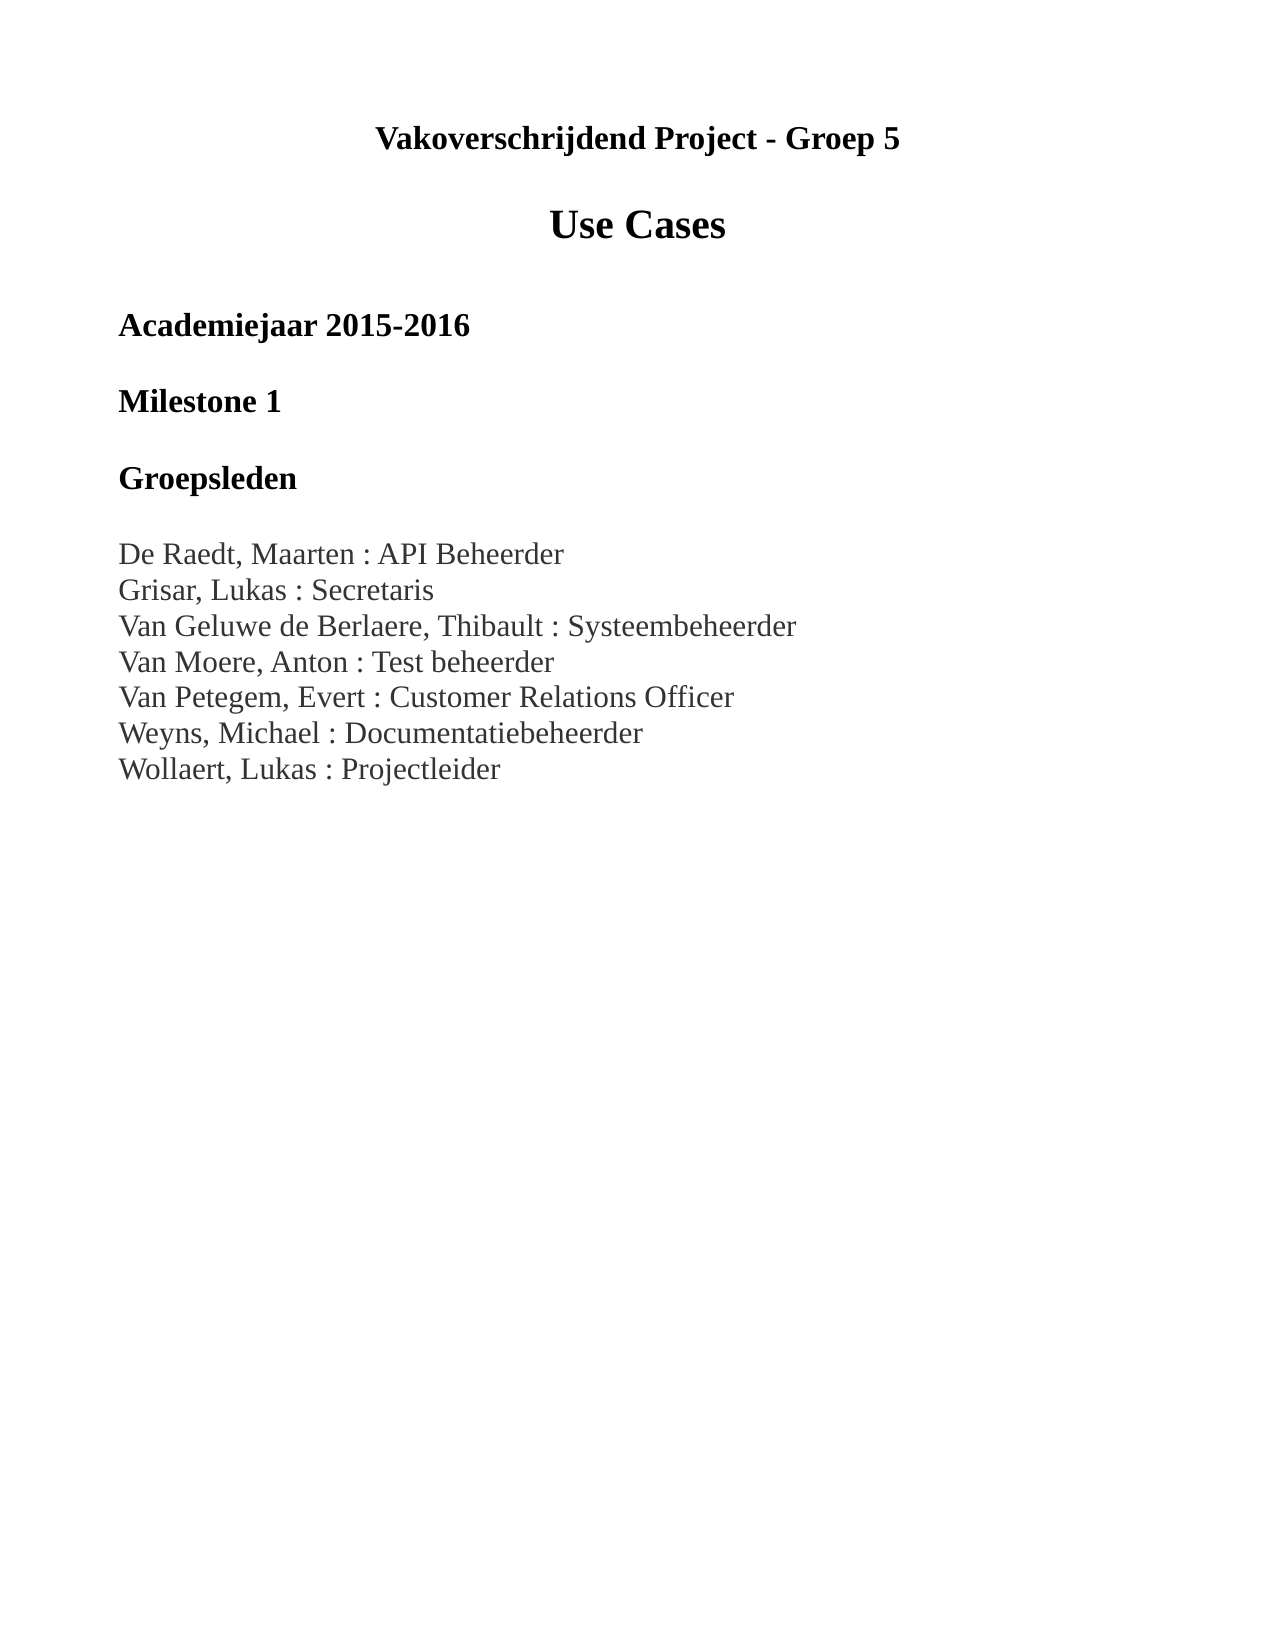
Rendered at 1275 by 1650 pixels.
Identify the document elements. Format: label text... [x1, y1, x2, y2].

text Academiejaar 2015-2016 [118, 305, 1157, 343]
text Milestone 1 [118, 382, 1157, 420]
text Vakoverschrijdend Project - Groep 5 [118, 118, 1157, 156]
text Groepsleden [118, 458, 1157, 497]
text Use Cases [118, 199, 1157, 247]
text De Raedt, Maarten : API Beheerder Grisar, Lukas : Secretaris Van Geluwe de Berlaere, Thibault : Systeembeheerder Van Moere, Anton : Test beheerder Van Petegem, Evert : Customer Relations Officer Weyns, Michael : Documentatiebeheerder [118, 535, 1157, 751]
text Wollaert, Lukas : Projectleider [118, 751, 1157, 787]
